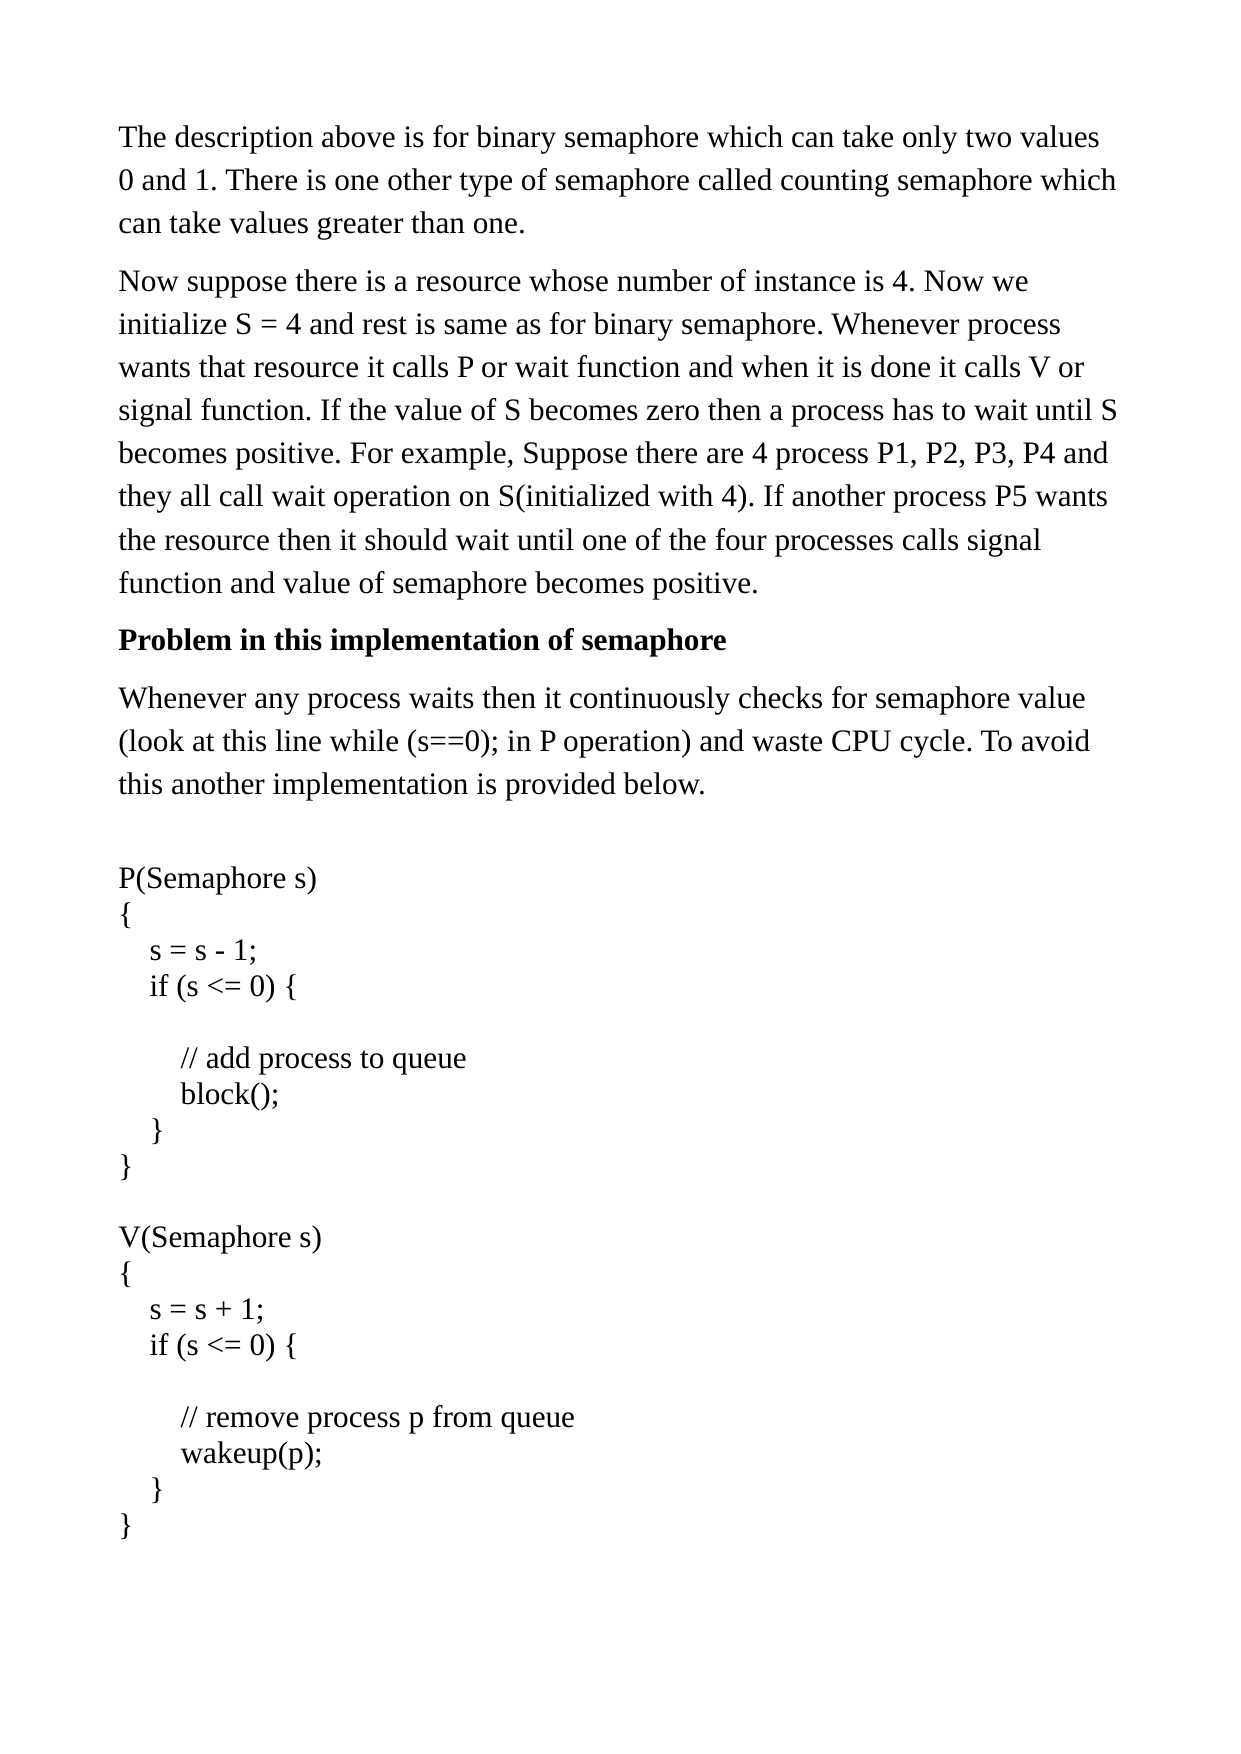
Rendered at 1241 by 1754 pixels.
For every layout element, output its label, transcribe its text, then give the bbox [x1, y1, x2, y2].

text Whenever any process waits then it continuously checks for semaphore value (look at this line while (s==0); in P operation) and waste CPU cycle. To avoid this another implementation is provided below. [118, 679, 1122, 802]
text // add process to queue [118, 1039, 1122, 1075]
text if (s <= 0) { [118, 1326, 1122, 1362]
text V(Semaphore s) [118, 1219, 1122, 1254]
text } [118, 1147, 1122, 1183]
text Now suppose there is a resource whose number of instance is 4. Now we initialize S = 4 and rest is same as for binary semaphore. Whenever process wants that resource it calls P or wait function and when it is done it calls V or signal function. If the value of S becomes zero then a process has to wait until S becomes positive. For example, Suppose there are 4 process P1, P2, P3, P4 and they all call wait operation on S(initialized with 4). If another process P5 wants the resource then it should wait until one of the four processes calls signal function and value of semaphore becomes positive. [118, 262, 1122, 600]
text // remove process p from queue [118, 1398, 1122, 1434]
text } [118, 1470, 1122, 1506]
text wakeup(p); [118, 1434, 1122, 1470]
text P(Semaphore s) [118, 859, 1122, 895]
text } [118, 1506, 1122, 1542]
text The description above is for binary semaphore which can take only two values 0 and 1. There is one other type of semaphore called counting semaphore which can take values greater than one. [118, 118, 1122, 240]
text block(); [118, 1075, 1122, 1111]
text if (s <= 0) { [118, 967, 1122, 1003]
text { [118, 1254, 1122, 1291]
text { [118, 895, 1122, 931]
text Problem in this implementation of semaphore [118, 622, 1122, 658]
text } [118, 1111, 1122, 1147]
text s = s - 1; [118, 931, 1122, 967]
text s = s + 1; [118, 1291, 1122, 1326]
